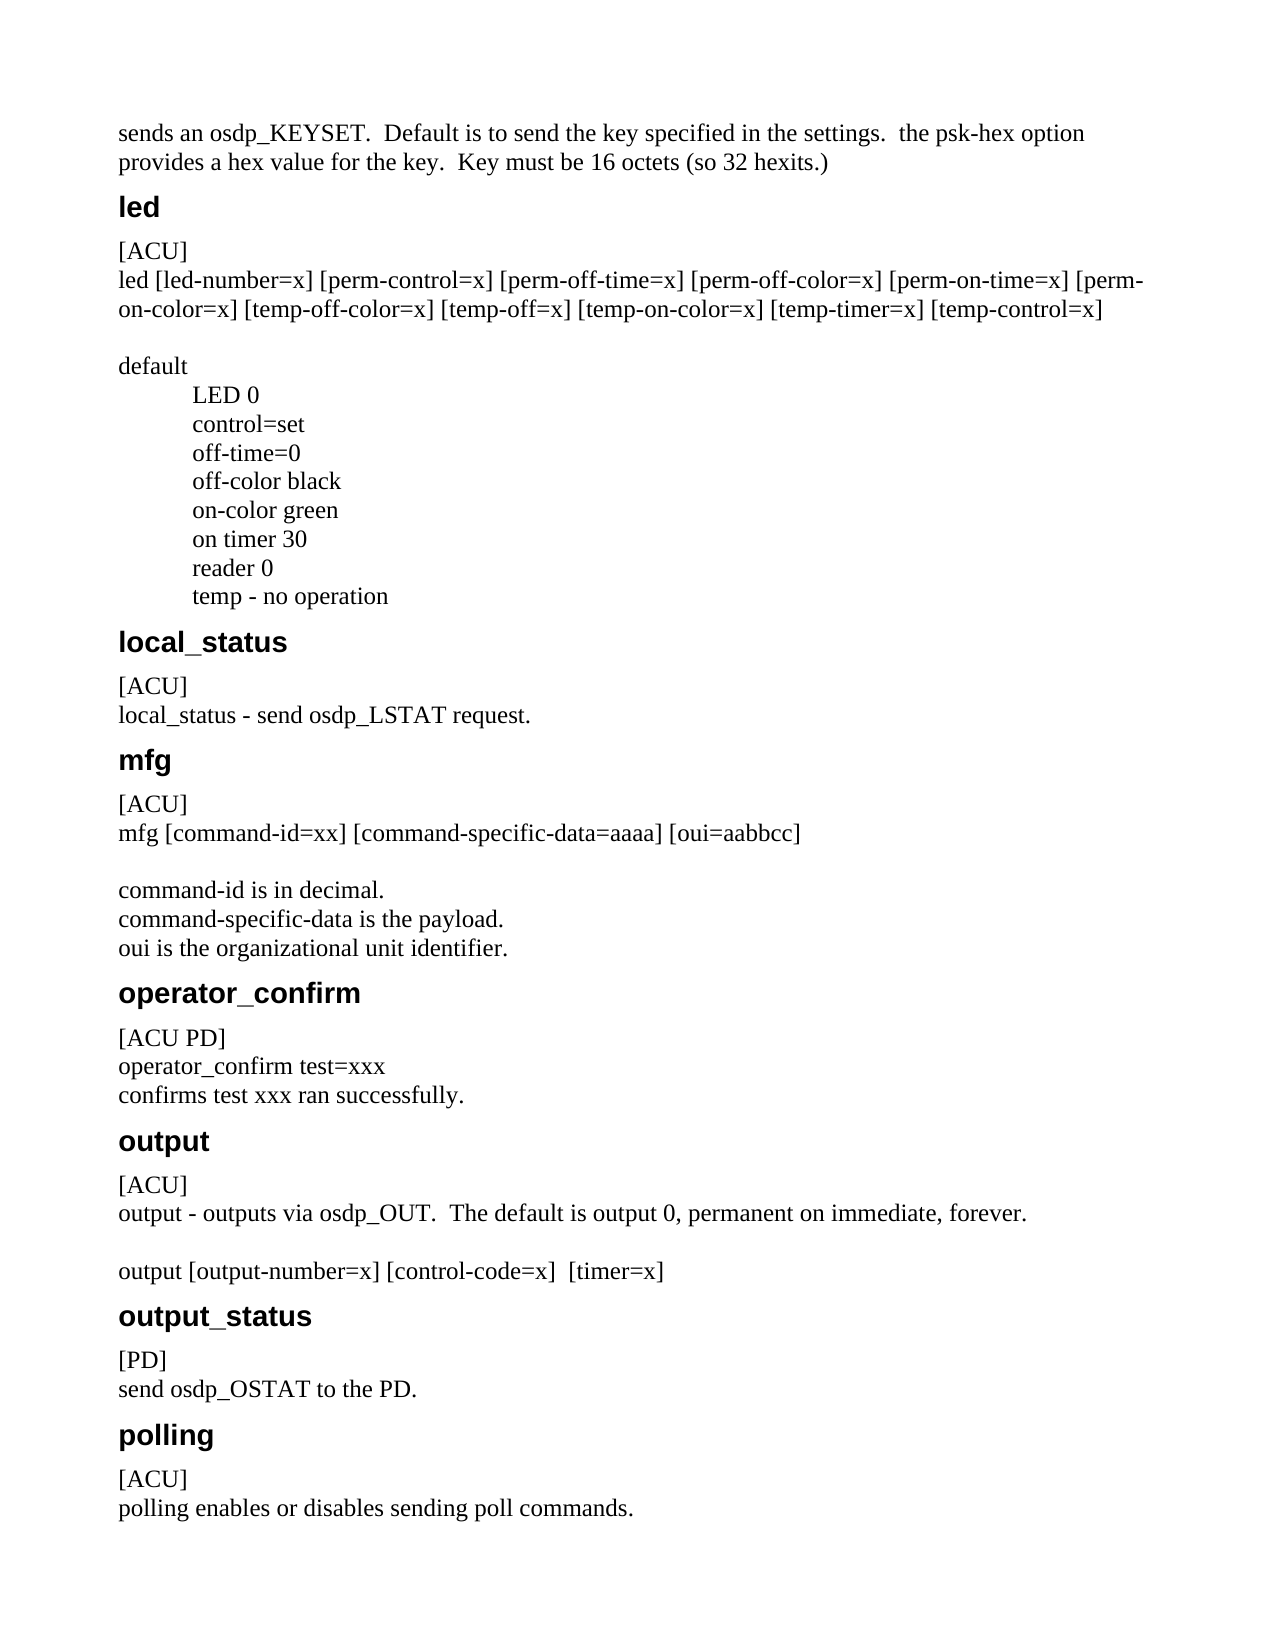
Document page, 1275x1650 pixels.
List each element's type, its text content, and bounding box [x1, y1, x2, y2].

text [ACU] [118, 789, 1157, 818]
text output [output-number=x] [control-code=x] [timer=x] [118, 1256, 1157, 1285]
text [PD] [118, 1346, 1157, 1374]
text [ACU] [118, 1170, 1157, 1198]
text LED 0 [118, 380, 1157, 409]
subtitle operator_confirm [118, 976, 1157, 1010]
text reader 0 [118, 553, 1157, 581]
text [ACU PD] [118, 1023, 1157, 1051]
subtitle output_status [118, 1299, 1157, 1333]
text sends an osdp_KEYSET. Default is to send the key specified in the settings. the psk-hex option provides a hex value for the key. Key must be 16 octets (so 32 hexits.) [118, 118, 1157, 176]
text default [118, 351, 1157, 380]
subtitle output [118, 1123, 1157, 1157]
subtitle led [118, 190, 1157, 224]
text operator_confirm test=xxx [118, 1051, 1157, 1080]
text temp - no operation [118, 581, 1157, 610]
text command-id is in decimal. [118, 876, 1157, 904]
text local_status - send osdp_LSTAT request. [118, 700, 1157, 728]
subtitle mfg [118, 743, 1157, 777]
text off-time=0 [118, 438, 1157, 466]
text polling enables or disables sending poll commands. [118, 1493, 1157, 1521]
subtitle polling [118, 1418, 1157, 1451]
text oui is the organizational unit identifier. [118, 933, 1157, 962]
text on timer 30 [118, 524, 1157, 553]
text control=set [118, 409, 1157, 438]
text [ACU] [118, 671, 1157, 700]
text send osdp_OSTAT to the PD. [118, 1374, 1157, 1403]
text led [led-number=x] [perm-control=x] [perm-off-time=x] [perm-off-color=x] [perm-on-time=x] [perm-on-color=x] [temp-off-color=x] [temp-off=x] [temp-on-color=x] [temp-timer=x] [temp-control=x] [118, 265, 1157, 323]
text [ACU] [118, 1464, 1157, 1493]
text off-color black [118, 466, 1157, 495]
text on-color green [118, 495, 1157, 524]
text confirms test xxx ran successfully. [118, 1080, 1157, 1109]
text command-specific-data is the payload. [118, 904, 1157, 933]
subtitle local_status [118, 625, 1157, 658]
text [ACU] [118, 236, 1157, 265]
text mfg [command-id=xx] [command-specific-data=aaaa] [oui=aabbcc] [118, 818, 1157, 847]
text output - outputs via osdp_OUT. The default is output 0, permanent on immediate, forever. [118, 1198, 1157, 1227]
